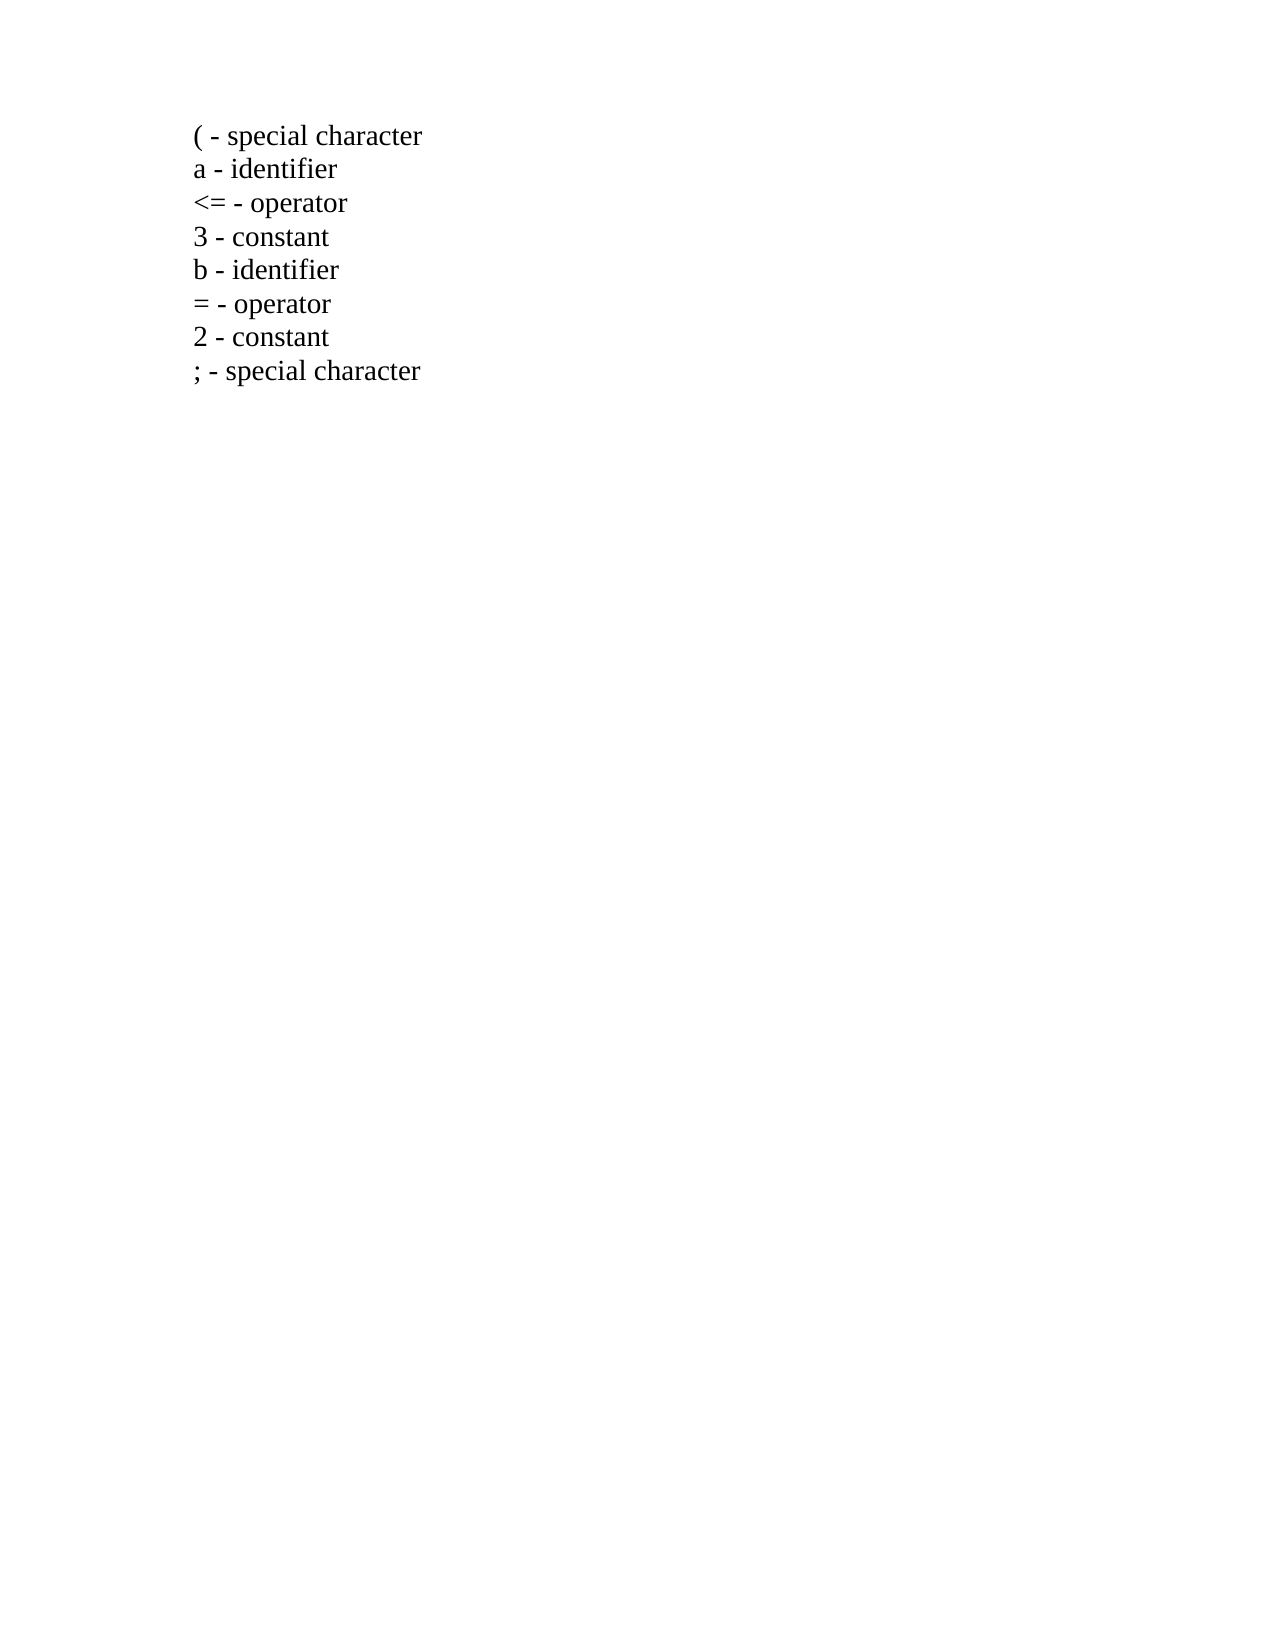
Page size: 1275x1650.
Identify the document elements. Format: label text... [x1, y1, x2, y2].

list ( - special character a - identifier <= - operator 3 - constant b - identifier = - operator 2 - constant ; - special character [156, 118, 1157, 386]
